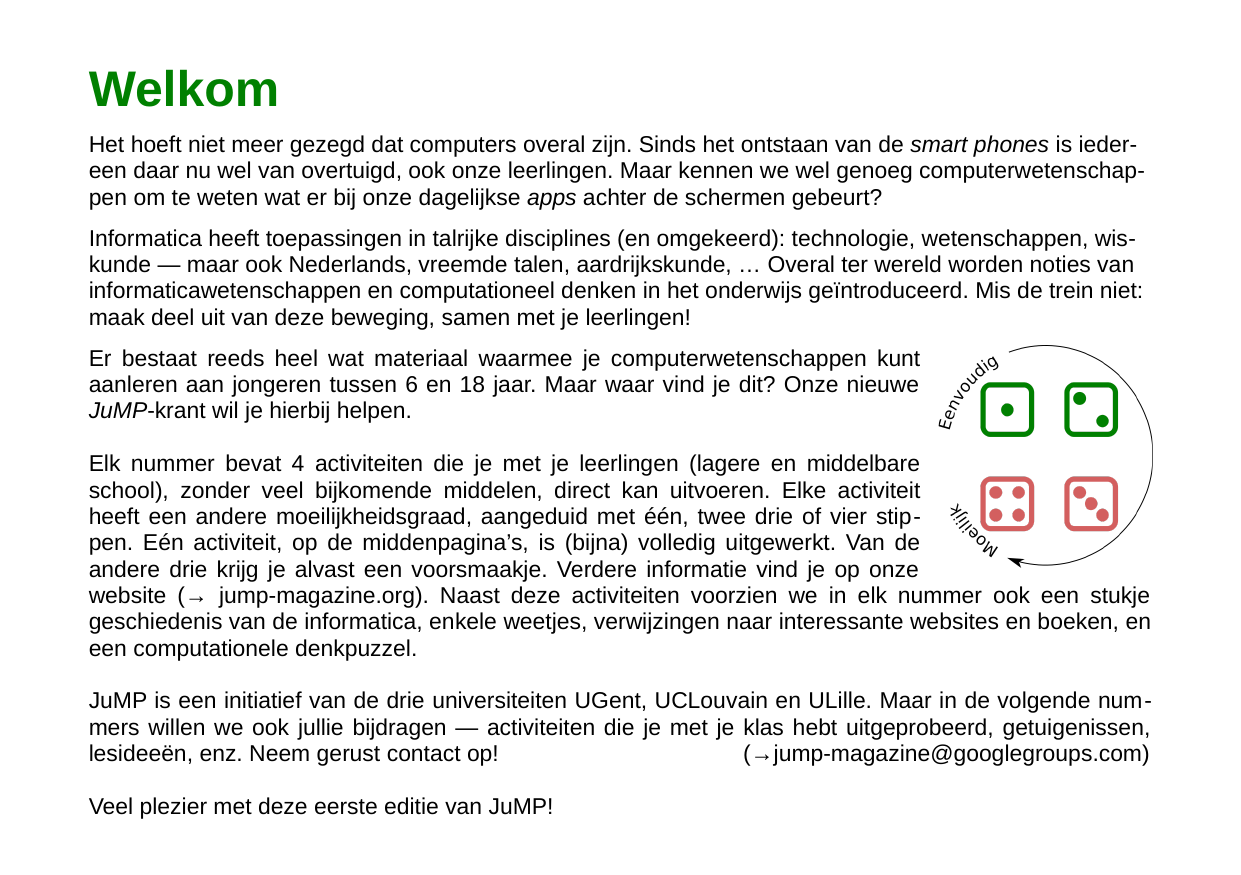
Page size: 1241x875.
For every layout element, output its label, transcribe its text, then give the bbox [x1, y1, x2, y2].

text Veel plezier met deze eerste editie van JuMP! [88, 793, 1152, 819]
text Welkom [88, 59, 1152, 117]
picture [938, 345, 1153, 568]
text Er bestaat reeds heel wat materiaal waarmee je computerwetenschappen kunt aanleren aan jongeren tussen 6 en 18 jaar. Maar waar vind je dit? Onze nieuwe JuMP-krant wil je hierbij helpen. [88, 345, 938, 424]
text Het hoeft niet meer gezegd dat computers overal zijn. Sinds het ontstaan van de smart phones is ieder­een daar nu wel van overtuigd, ook onze leerlingen. Maar kennen we wel genoeg computerweten­schap­pe­n om te weten wat er bij onze dagelijkse apps achter de schermen gebeurt? [88, 131, 1152, 210]
text Elk nummer bevat 4 activiteiten die je met je leerlingen (lagere en middelbare school), zonder veel bijkomende middelen, direct kan uitvoeren. Elke activiteit heeft een andere moeilijkheidsgraad, aangeduid met één, twee drie of vier stip­pen. Eén activiteit, op de middenpagina’s, is (bijna) volledig uitgewerkt. Van de andere drie krijg je alvast een voorsmaakje. Verdere informatie vind je op onze website (→ jump-magazine.org). Naast deze activiteiten voorzien we in elk nummer ook een stukje geschiedenis van de informatica, en­kele weetjes, verwijzingen naar interessante websites en boeken, en een computationele denkpuzzel. [88, 450, 1152, 661]
text JuMP is een initiatief van de drie universiteiten UGent, UCLouvain en ULille. Maar in de volgende num­mers willen we ook jullie bijdragen — activiteiten die je met je klas hebt uitgeprobeerd, getuigenissen, lesideeën, enz. Neem gerust contact op! (→jump-magazine@googlegroups.com) [88, 687, 1152, 766]
text Informatica heeft toepassingen in talrijke disciplines (en omgekeerd): technologie, wetenschappen, wis­kunde — maar ook Nederlands, vreemde talen, aardrijkskunde, … Overal ter wereld worden noties van informaticawetenschappen en computationeel denken in het onderwijs geïntroduceerd. Mis de trein niet: maak deel uit van deze beweging, samen met je leerlingen! [88, 225, 1152, 330]
